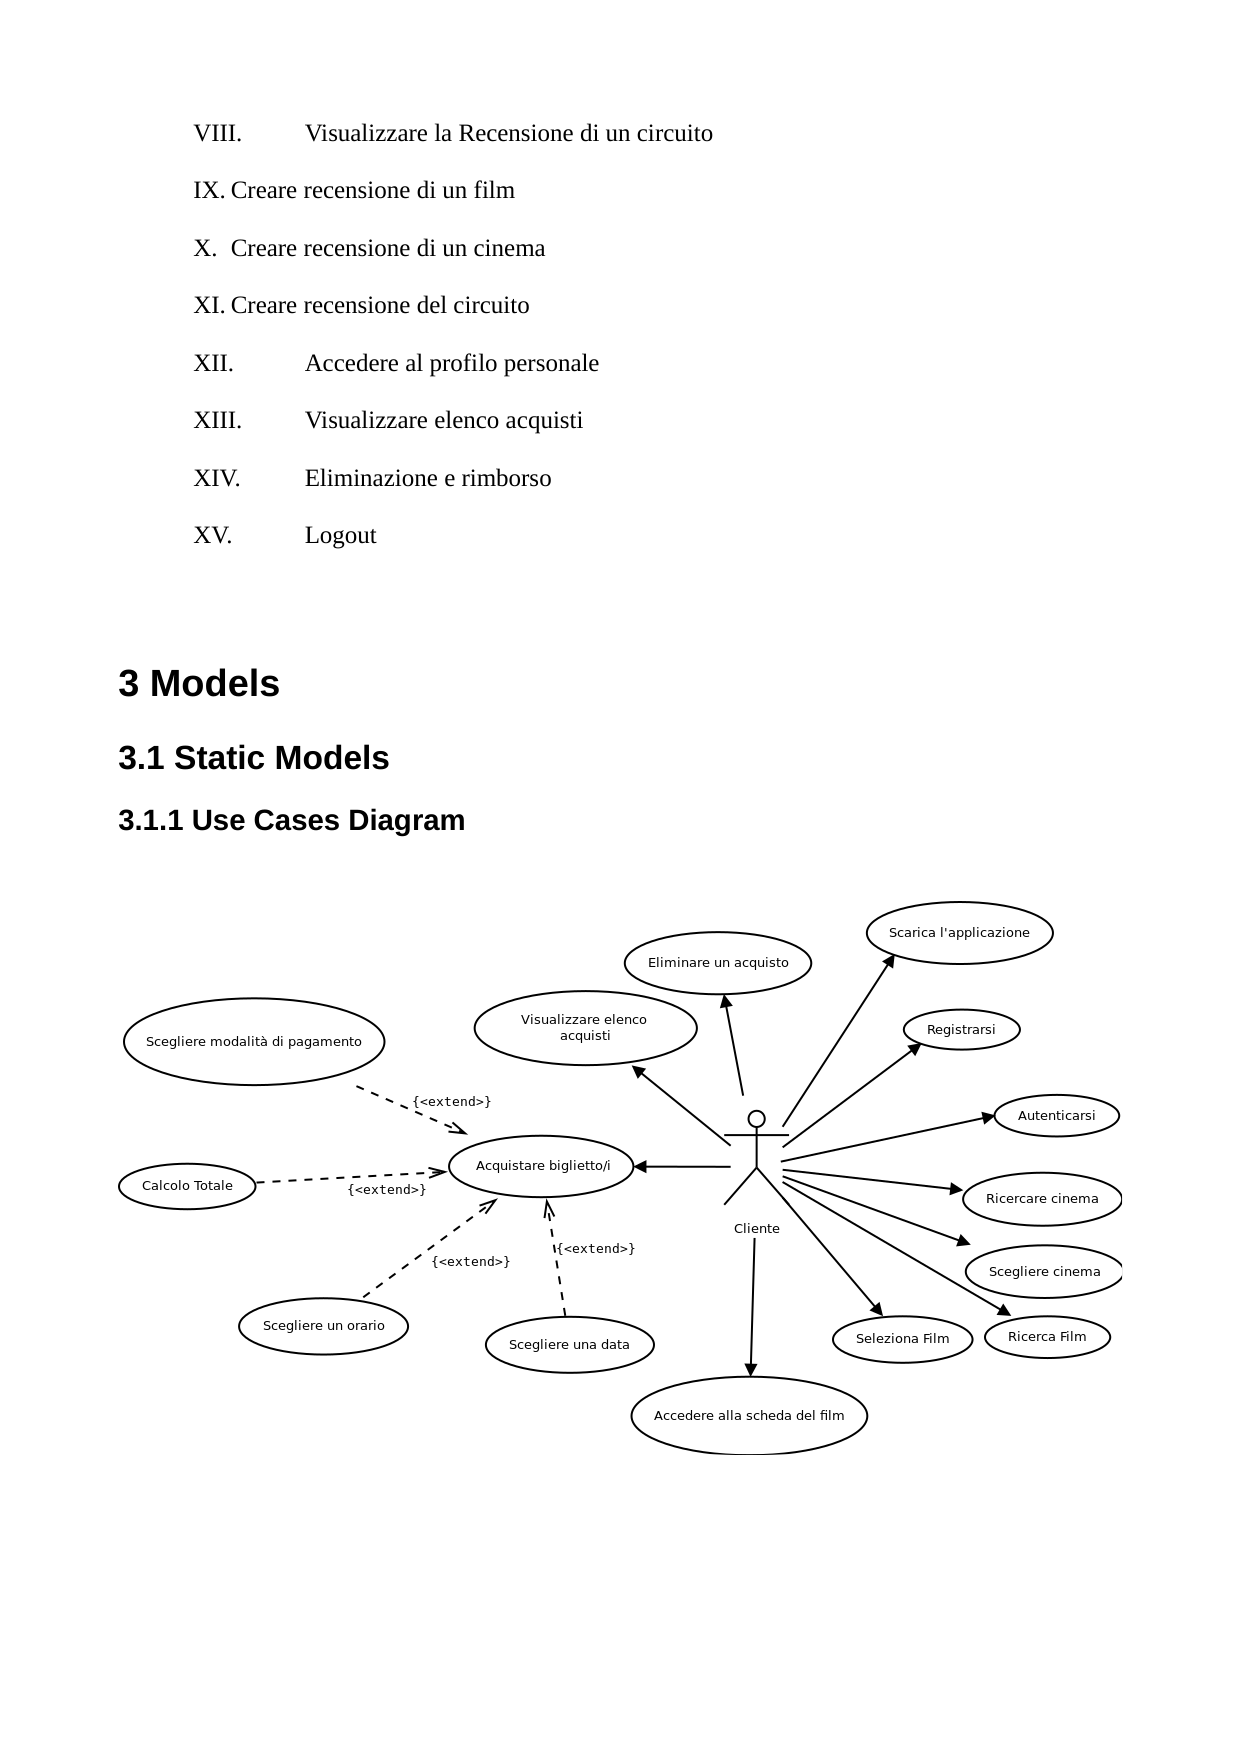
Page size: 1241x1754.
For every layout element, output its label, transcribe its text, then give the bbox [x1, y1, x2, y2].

list Visualizzare la Recensione di un circuito [193, 118, 1122, 147]
list Eliminazione e rimborso [193, 463, 1122, 492]
subtitle 3 Models [118, 661, 1122, 704]
list Creare recensione di un film [193, 176, 1122, 204]
list Creare recensione del circuito [193, 291, 1122, 319]
list Visualizzare elenco acquisti [193, 406, 1122, 434]
list Logout [193, 521, 1122, 549]
subtitle 3.1.1 Use Cases Diagram [118, 803, 1122, 837]
subtitle 3.1 Static Models [118, 738, 1122, 776]
list Creare recensione di un cinema [193, 233, 1122, 262]
list Accedere al profilo personale [193, 348, 1122, 377]
picture [118, 901, 1123, 1455]
